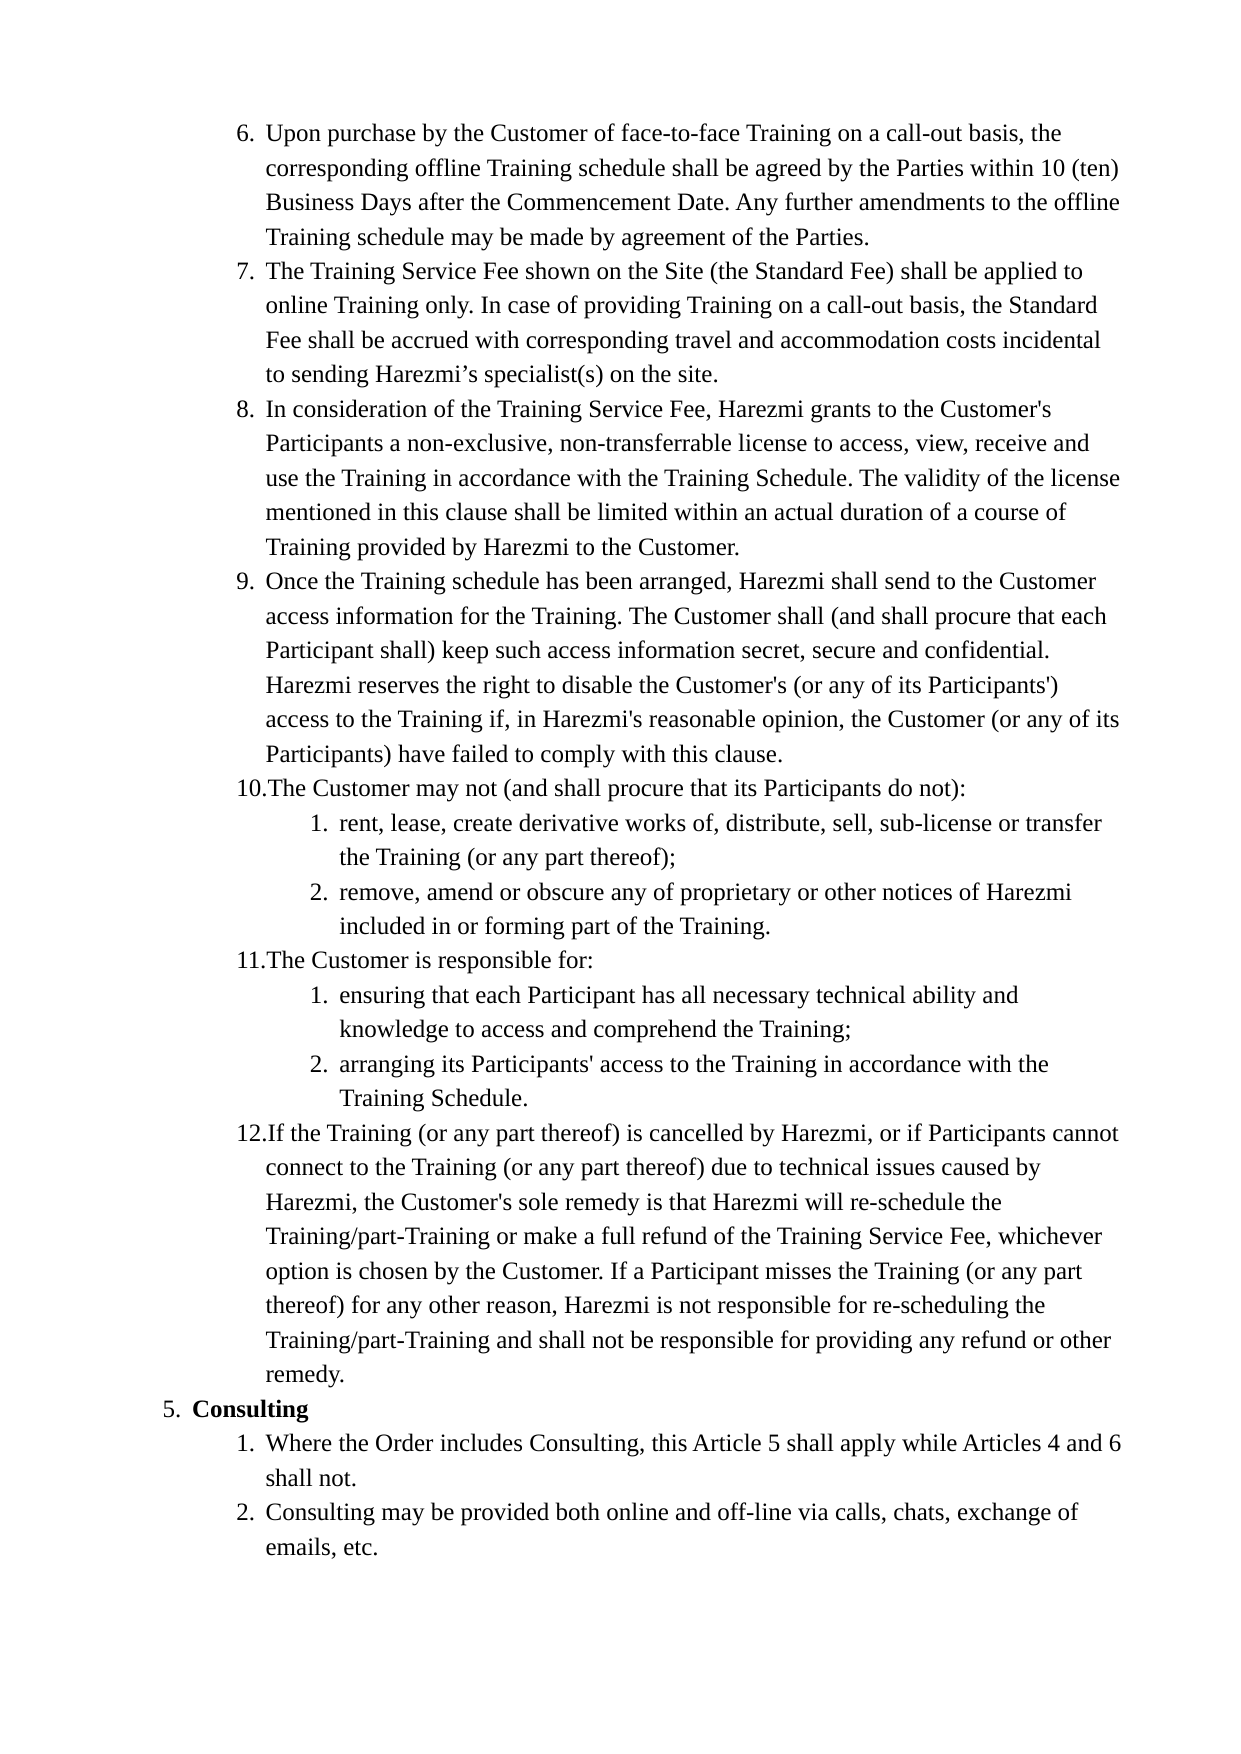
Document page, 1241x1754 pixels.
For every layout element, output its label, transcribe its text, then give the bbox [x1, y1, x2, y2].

list The Training Service Fee shown on the Site (the Standard Fee) shall be applied to online Training only. In case of providing Training on a call-out basis, the Standard Fee shall be accrued with corresponding travel and accommodation costs incidental to sending Harezmi’s specialist(s) on the site. [236, 256, 1122, 388]
list rent, lease, create derivative works of, distribute, sell, sub-license or transfer the Training (or any part thereof); [309, 808, 1122, 871]
list ensuring that each Participant has all necessary technical ability and knowledge to access and comprehend the Training; [309, 980, 1122, 1043]
list arranging its Participants' access to the Training in accordance with the Training Schedule. [309, 1049, 1122, 1112]
list Consulting may be provided both online and off-line via calls, chats, exchange of emails, etc. [236, 1497, 1122, 1561]
list The Customer may not (and shall procure that its Participants do not): [236, 773, 1122, 802]
list remove, amend or obscure any of proprietary or other notices of Harezmi included in or forming part of the Training. [309, 877, 1122, 940]
list If the Training (or any part thereof) is cancelled by Harezmi, or if Participants cannot connect to the Training (or any part thereof) due to technical issues caused by Harezmi, the Customer's sole remedy is that Harezmi will re-schedule the Training/part-Training or make a full refund of the Training Service Fee, whichever option is chosen by the Customer. If a Participant misses the Training (or any part thereof) for any other reason, Harezmi is not responsible for re-scheduling the Training/part-Training and shall not be responsible for providing any refund or other remedy. [236, 1118, 1122, 1388]
list In consideration of the Training Service Fee, Harezmi grants to the Customer's Participants a non-exclusive, non-transferrable license to access, view, receive and use the Training in accordance with the Training Schedule. The validity of the license mentioned in this clause shall be limited within an actual duration of a course of Training provided by Harezmi to the Customer. [236, 394, 1122, 561]
list Once the Training schedule has been arranged, Harezmi shall send to the Customer access information for the Training. The Customer shall (and shall procure that each Participant shall) keep such access information secret, secure and confidential. Harezmi reserves the right to disable the Customer's (or any of its Participants') access to the Training if, in Harezmi's reasonable opinion, the Customer (or any of its Participants) have failed to comply with this clause. [236, 566, 1122, 767]
list The Customer is responsible for: [236, 946, 1122, 974]
list Consulting [162, 1394, 1122, 1423]
list Upon purchase by the Customer of face-to-face Training on a call-out basis, the corresponding offline Training schedule shall be agreed by the Parties within 10 (ten) Business Days after the Commencement Date. Any further amendments to the offline Training schedule may be made by agreement of the Parties. [236, 118, 1122, 250]
list Where the Order includes Consulting, this Article 5 shall apply while Articles 4 and 6 shall not. [236, 1428, 1122, 1492]
